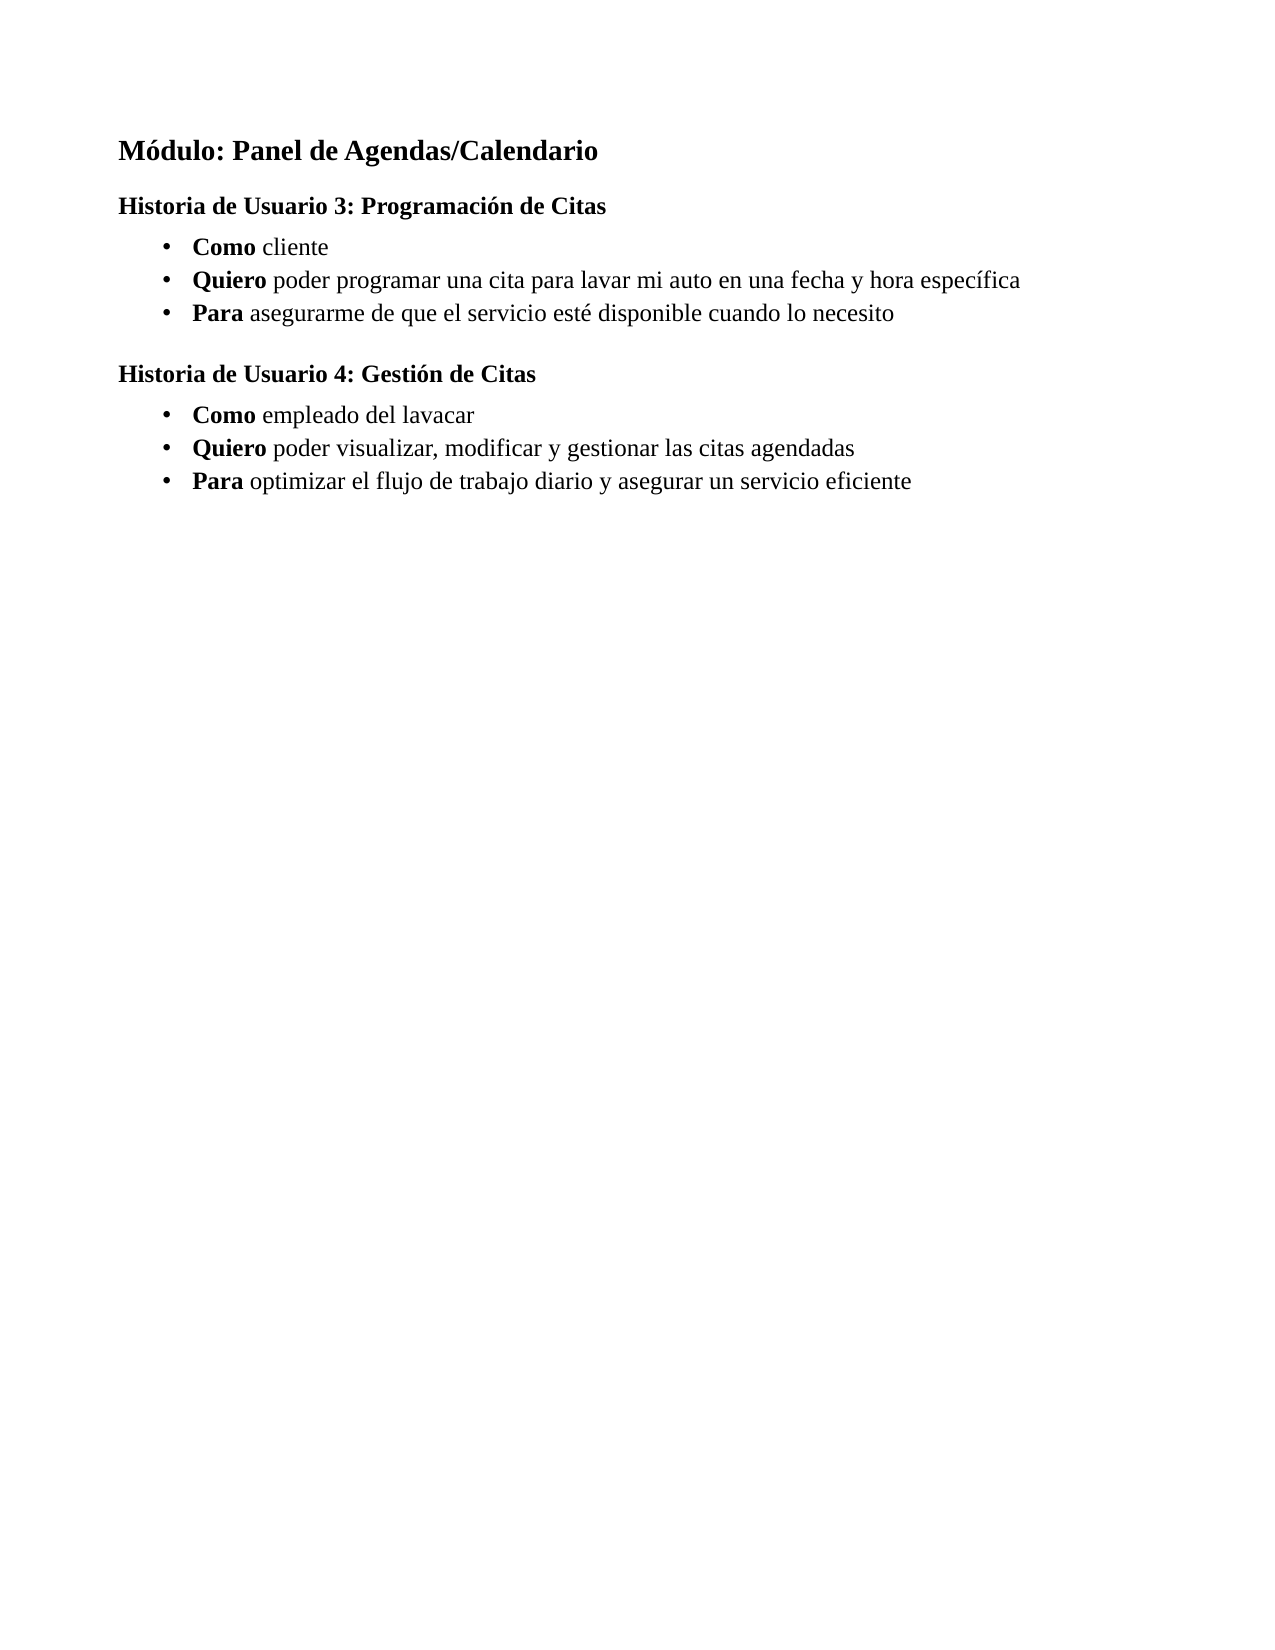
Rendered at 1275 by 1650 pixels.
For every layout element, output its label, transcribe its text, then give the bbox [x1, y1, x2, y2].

list Para asegurarme de que el servicio esté disponible cuando lo necesito [162, 298, 1157, 327]
subtitle Historia de Usuario 4: Gestión de Citas [118, 359, 1157, 387]
list Como empleado del lavacar [162, 400, 1157, 429]
subtitle Módulo: Panel de Agendas/Calendario [118, 133, 1157, 166]
list Quiero poder programar una cita para lavar mi auto en una fecha y hora específica [162, 266, 1157, 294]
list Como cliente [162, 232, 1157, 261]
subtitle Historia de Usuario 3: Programación de Citas [118, 191, 1157, 220]
list Quiero poder visualizar, modificar y gestionar las citas agendadas [162, 433, 1157, 462]
list Para optimizar el flujo de trabajo diario y asegurar un servicio eficiente [162, 466, 1157, 495]
